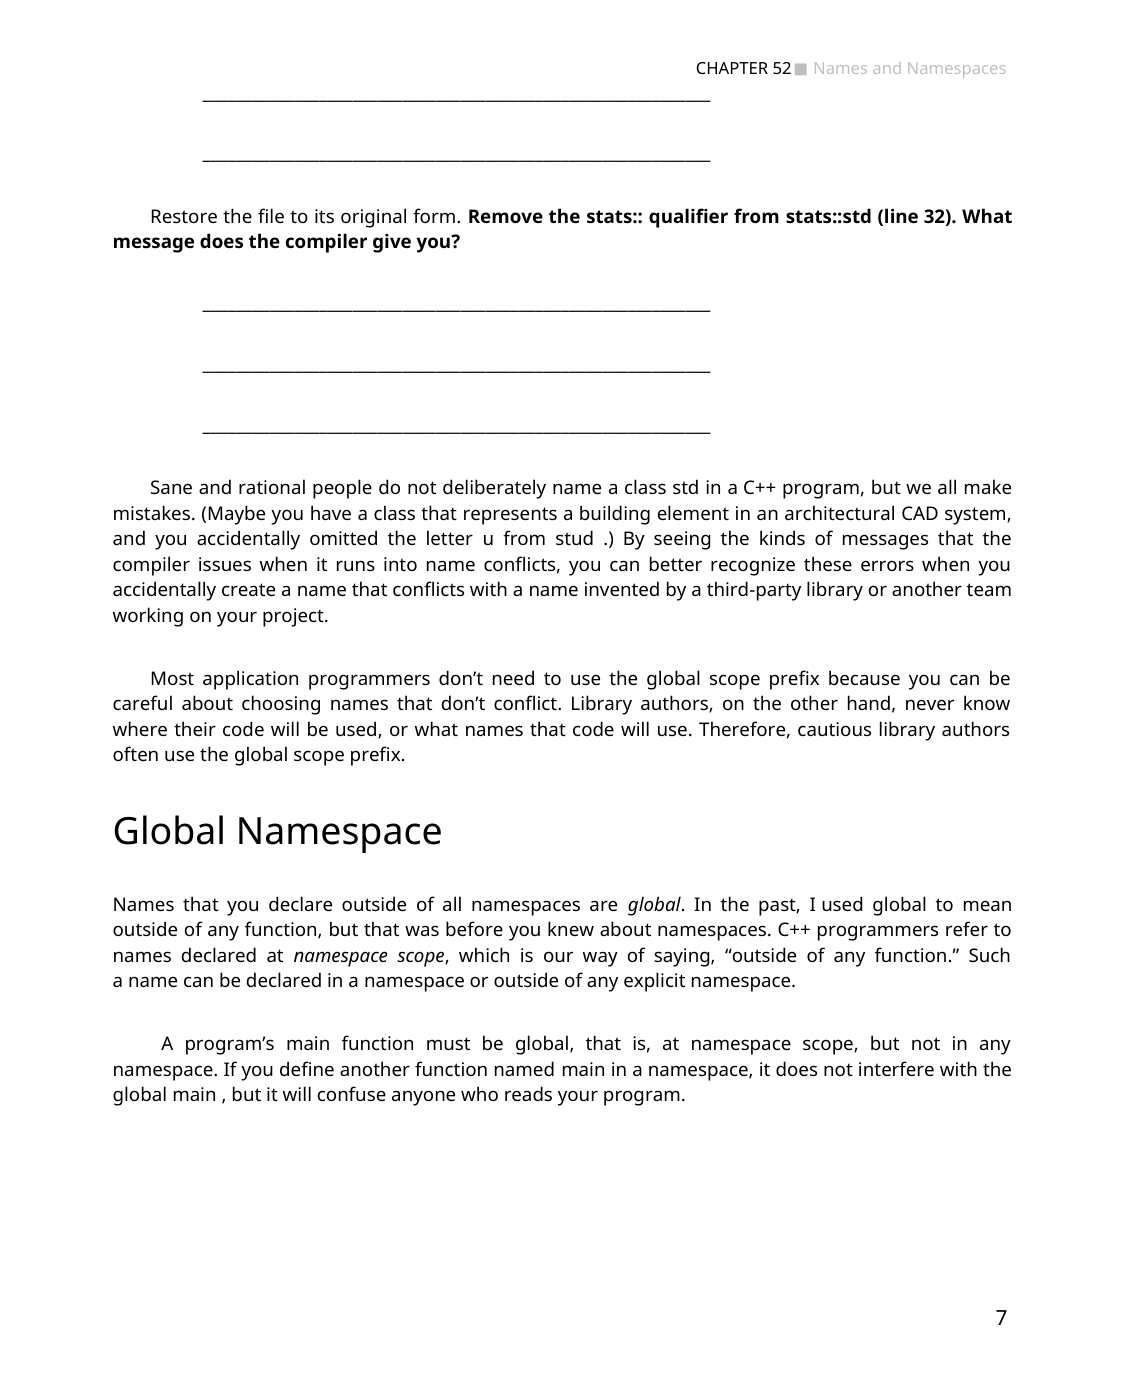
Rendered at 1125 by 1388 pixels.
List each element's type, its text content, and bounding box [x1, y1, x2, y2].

subtitle Global Namespace [112, 804, 1012, 856]
text Names that you declare outside of all namespaces are global. In the past, I used global to mean outside of any function, but that was before you knew about namespaces. C++ programmers refer to names declared at namespace scope, which is our way of saying, “outside of any function.” Such a name can be declared in a namespace or outside of any explicit namespace. [112, 891, 1012, 993]
text A program’s main function must be global, that is, at namespace scope, but not in any namespace. If you define another function named main in a namespace, it does not interfere with the global main , but it will confuse anyone who reads your program. [112, 1031, 1012, 1107]
list _____________________________________________________________ [202, 79, 1012, 104]
text Most application programmers don’t need to use the global scope prefix because you can be careful about choosing names that don’t conflict. Library authors, on the other hand, never know where their code will be used, or what names that code will use. Therefore, cautious library authors often use the global scope prefix. [112, 665, 1012, 767]
list _____________________________________________________________ [202, 140, 1012, 165]
text Restore the file to its original form. Remove the stats:: qualifier from stats::std (line 32). What message does the compiler give you? [112, 203, 1012, 254]
text Sane and rational people do not deliberately name a class std in a C++ program, but we all make mistakes. (Maybe you have a class that represents a building element in an architectural CAD system, and you accidentally omitted the letter u from stud .) By seeing the kinds of messages that the compiler issues when it runs into name conflicts, you can better recognize these errors when you accidentally create a name that conflicts with a name invented by a third-party library or another team working on your project. [112, 474, 1012, 627]
list _____________________________________________________________ [202, 289, 1012, 315]
list _____________________________________________________________ [202, 411, 1012, 437]
list _____________________________________________________________ [202, 350, 1012, 376]
